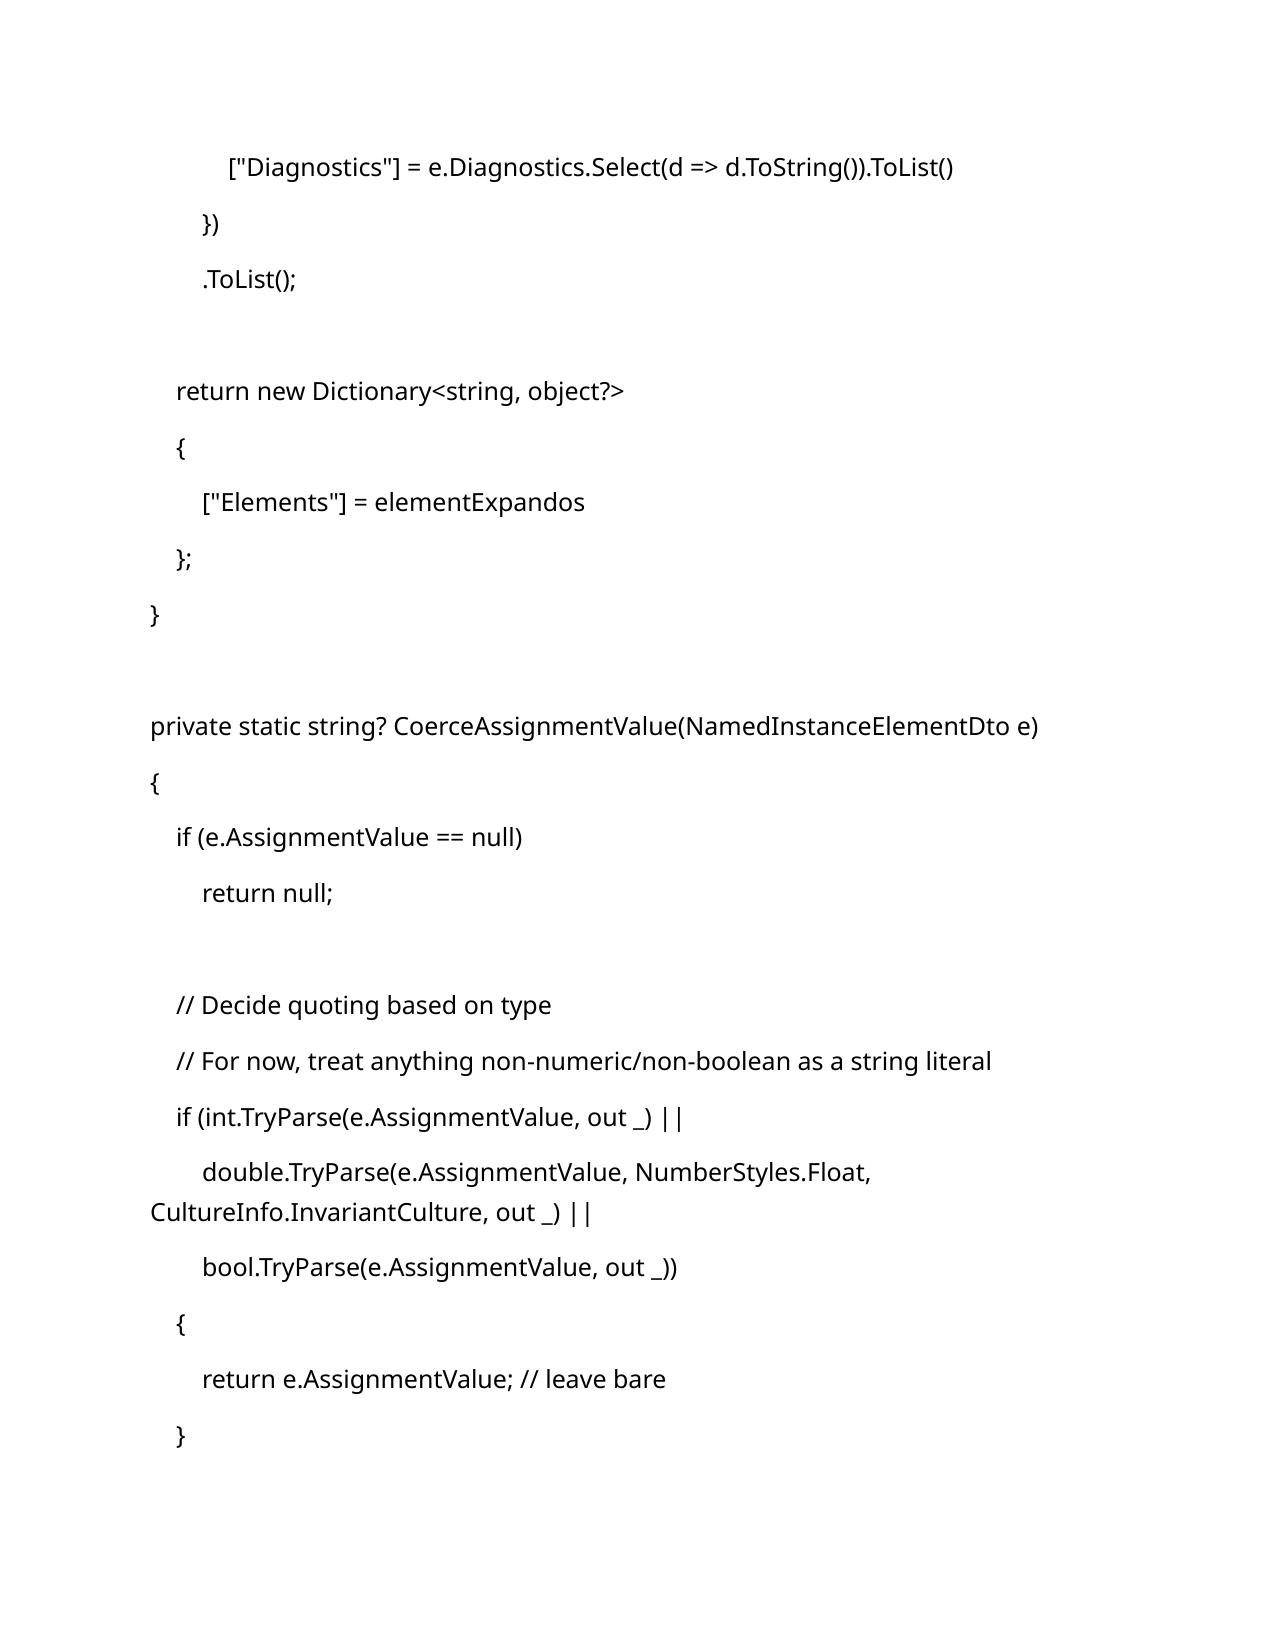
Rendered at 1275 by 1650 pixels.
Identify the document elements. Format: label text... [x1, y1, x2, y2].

text bool.TryParse(e.AssignmentValue, out _)) [150, 1250, 1125, 1284]
text if (e.AssignmentValue == null) [150, 820, 1125, 854]
text { [150, 764, 1125, 798]
text double.TryParse(e.AssignmentValue, NumberStyles.Float, CultureInfo.InvariantCulture, out _) || [150, 1155, 1125, 1228]
text ["Diagnostics"] = e.Diagnostics.Select(d => d.ToString()).ToList() [150, 150, 1125, 184]
text }; [150, 541, 1125, 575]
text } [150, 1417, 1125, 1452]
text .ToList(); [150, 262, 1125, 296]
text return new Dictionary<string, object?> [150, 373, 1125, 407]
text return e.AssignmentValue; // leave bare [150, 1362, 1125, 1396]
text return null; [150, 876, 1125, 910]
text // Decide quoting based on type [150, 987, 1125, 1022]
text if (int.TryParse(e.AssignmentValue, out _) || [150, 1099, 1125, 1133]
text ["Elements"] = elementExpandos [150, 485, 1125, 519]
text // For now, treat anything non‑numeric/non‑boolean as a string literal [150, 1043, 1125, 1077]
text { [150, 429, 1125, 463]
text private static string? CoerceAssignmentValue(NamedInstanceElementDto e) [150, 708, 1125, 742]
text { [150, 1306, 1125, 1340]
text }) [150, 206, 1125, 240]
text } [150, 597, 1125, 631]
